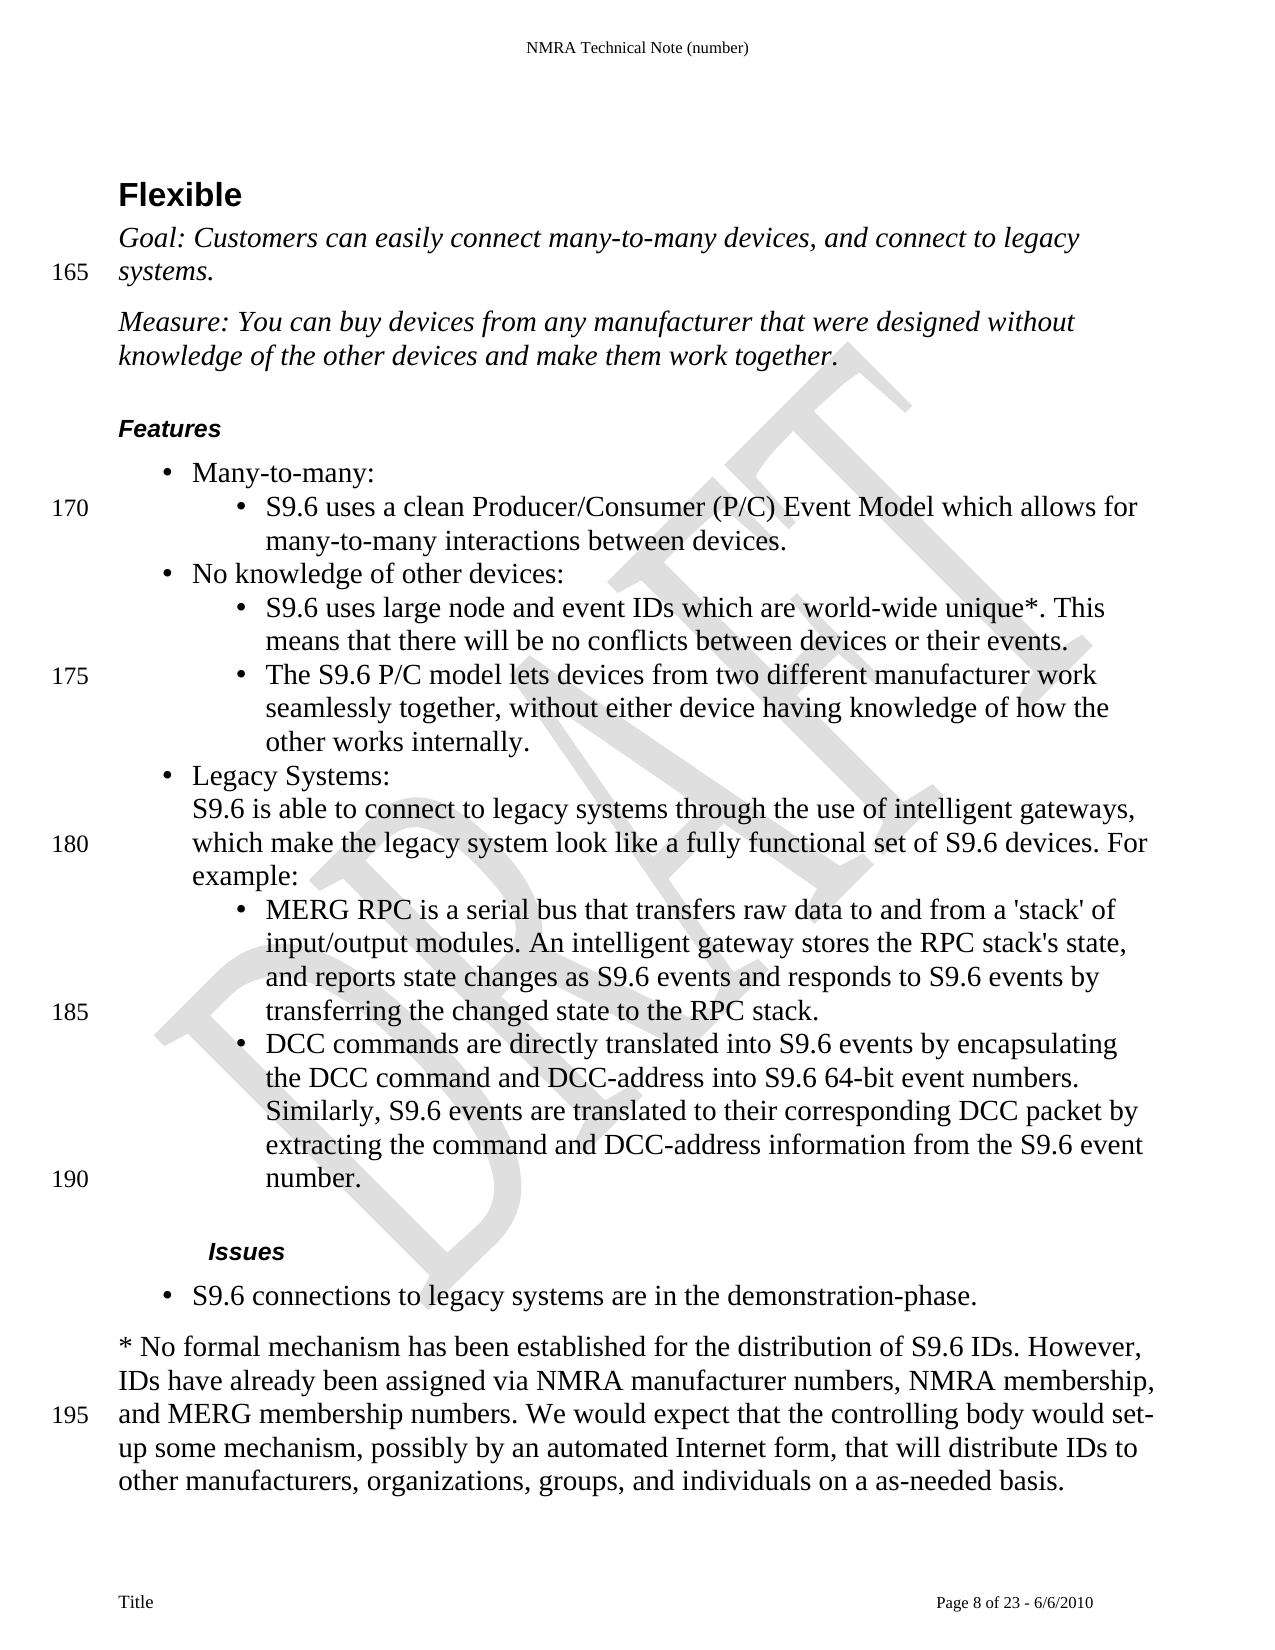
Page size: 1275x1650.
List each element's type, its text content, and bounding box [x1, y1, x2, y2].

subtitle [818, 414, 1157, 443]
list MERG RPC is a serial bus that transfers raw data to and from a 'stack' of input/output modules. An intelligent gateway stores the RPC stack's state, and reports state changes as S9.6 events and responds to S9.6 events by transferring the changed state to the RPC stack. [236, 892, 489, 1026]
list S9.6 connections to [162, 1278, 428, 1311]
list MERG RPC is a serial bus that transfers raw data to and from a 'stack' of input/output modules. An intelligent gateway stores the RPC stack's state, and reports state changes as S9.6 events and responds to S9.6 events by transferring the changed state to the RPC stack. [398, 892, 515, 973]
text * No formal mechanism has been established for the distribution of S9.6 IDs. However, IDs have already been assigned via NMRA manufacturer numbers, NMRA membership, and MERG membership numbers. We would expect that the controlling body would set-up some mechanism, possibly by an automated Internet form, that will distribute IDs to other manufacturers, organizations, groups, and individuals on a as-needed basis. [118, 1329, 1157, 1497]
list MERG RPC is a serial bus that transfers raw data to and from a 'stack' of input/output modules. An intelligent gateway stores the RPC stack's state, and reports state changes as S9.6 events and responds to S9.6 events by transferring the changed state to the RPC stack. [533, 892, 720, 1016]
list DCC commands are directly translated into S9.6 events by encapsulating the DCC command and DCC-address into S9.6 64-bit event numbers. Similarly, S9.6 events are translated to their corresponding DCC packet by extracting the command and DCC-address information from the S9.6 event number. [236, 1083, 347, 1194]
list S9.6 uses large node and event IDs which are world-wide unique*. This means that there will be no conflicts between devices or their events. [236, 590, 717, 657]
list MERG RPC is a serial bus that transfers raw data to and from a 'stack' of input/output modules. An intelligent gateway stores the RPC stack's state, and reports state changes as S9.6 events and responds to S9.6 events by transferring the changed state to the RPC stack. [679, 892, 1157, 1026]
list Legacy Systems: S9.6 is able to connect to legacy systems through the use of intelligent gateways, which make the legacy system look like a fully functional set of S9.6 devices. For example: [683, 758, 1157, 892]
list The S9.6 P/C model lets devices from two different manufacturer work seamlessly together, without either device having knowledge of how the other works internally. [798, 657, 1157, 758]
subtitle [476, 1237, 1157, 1265]
subtitle Flexible [118, 175, 1157, 213]
list S9.6 uses large node and event IDs which are world-wide unique*. This means that there will be no conflicts between devices or their events. [693, 590, 1018, 657]
text Goal: Customers can easily connect many-to-many devices, and connect to legacy systems. [118, 220, 1157, 287]
subtitle [433, 1237, 463, 1251]
list S9.6 uses a clean Producer/Consumer (P/C) Event Model which allows for many-to-many interactions between devices. [236, 489, 699, 556]
list S9.6 uses a clean Producer/Consumer (P/C) Event Model which allows for many-to-many interactions between devices. [671, 489, 917, 556]
list Legacy Systems: S9.6 is able to connect to legacy systems through the use of intelligent gateways, which make the legacy system look like a fully functional set of S9.6 devices. For example: [670, 825, 816, 892]
list [859, 455, 1157, 489]
list S9.6 uses a clean Producer/Consumer (P/C) Event Model which allows for many-to-many interactions between devices. [893, 489, 1157, 556]
list The S9.6 P/C model lets devices from two different manufacturer work seamlessly together, without either device having knowledge of how the other works internally. [236, 657, 565, 758]
list [960, 556, 1157, 590]
subtitle [783, 432, 804, 443]
list The S9.6 P/C model lets devices from two different manufacturer work seamlessly together, without either device having knowledge of how the other works internally. [557, 711, 627, 758]
list Legacy Systems: S9.6 is able to connect to legacy systems through the use of intelligent gateways, which make the legacy system look like a fully functional set of S9.6 devices. For example: [366, 828, 499, 892]
list Many-to-many: [162, 455, 747, 489]
subtitle Issues [118, 1237, 418, 1265]
list Legacy Systems: S9.6 is able to connect to legacy systems through the use of intelligent gateways, which make the legacy system look like a fully functional set of S9.6 devices. For example: [586, 758, 693, 856]
list [665, 556, 951, 590]
text Measure: You can buy devices from any manufacturer that were designed without knowledge of the other devices and make them work together. [118, 304, 1157, 372]
list [757, 455, 850, 489]
list MERG RPC is a serial bus that transfers raw data to and from a 'stack' of input/output modules. An intelligent gateway stores the RPC stack's state, and reports state changes as S9.6 events and responds to S9.6 events by transferring the changed state to the RPC stack. [502, 974, 633, 1026]
list No knowledge of other devices: [162, 556, 632, 590]
list Legacy Systems: S9.6 is able to connect to legacy systems through the use of intelligent gateways, which make the legacy system look like a fully functional set of S9.6 devices. For example: [162, 758, 658, 892]
list DCC commands are directly translated into S9.6 events by encapsulating the DCC command and DCC-address into S9.6 64-bit event numbers. Similarly, S9.6 events are translated to their corresponding DCC packet by extracting the command and DCC-address information from the S9.6 event number. [236, 1026, 494, 1194]
list S9.6 uses large node and event IDs which are world-wide unique*. This means that there will be no conflicts between devices or their events. [994, 590, 1157, 657]
list legacy systems are in the demonstration-phase. [429, 1278, 1157, 1311]
subtitle Features [118, 414, 774, 443]
list MERG RPC is a serial bus that transfers raw data to and from a 'stack' of input/output modules. An intelligent gateway stores the RPC stack's state, and reports state changes as S9.6 events and responds to S9.6 events by transferring the changed state to the RPC stack. [236, 977, 377, 1026]
list The S9.6 P/C model lets devices from two different manufacturer work seamlessly together, without either device having knowledge of how the other works internally. [534, 657, 818, 758]
list DCC commands are directly translated into S9.6 events by encapsulating the DCC command and DCC-address into S9.6 64-bit event numbers. Similarly, S9.6 events are translated to their corresponding DCC packet by extracting the command and DCC-address information from the S9.6 event number. [426, 1026, 1157, 1194]
